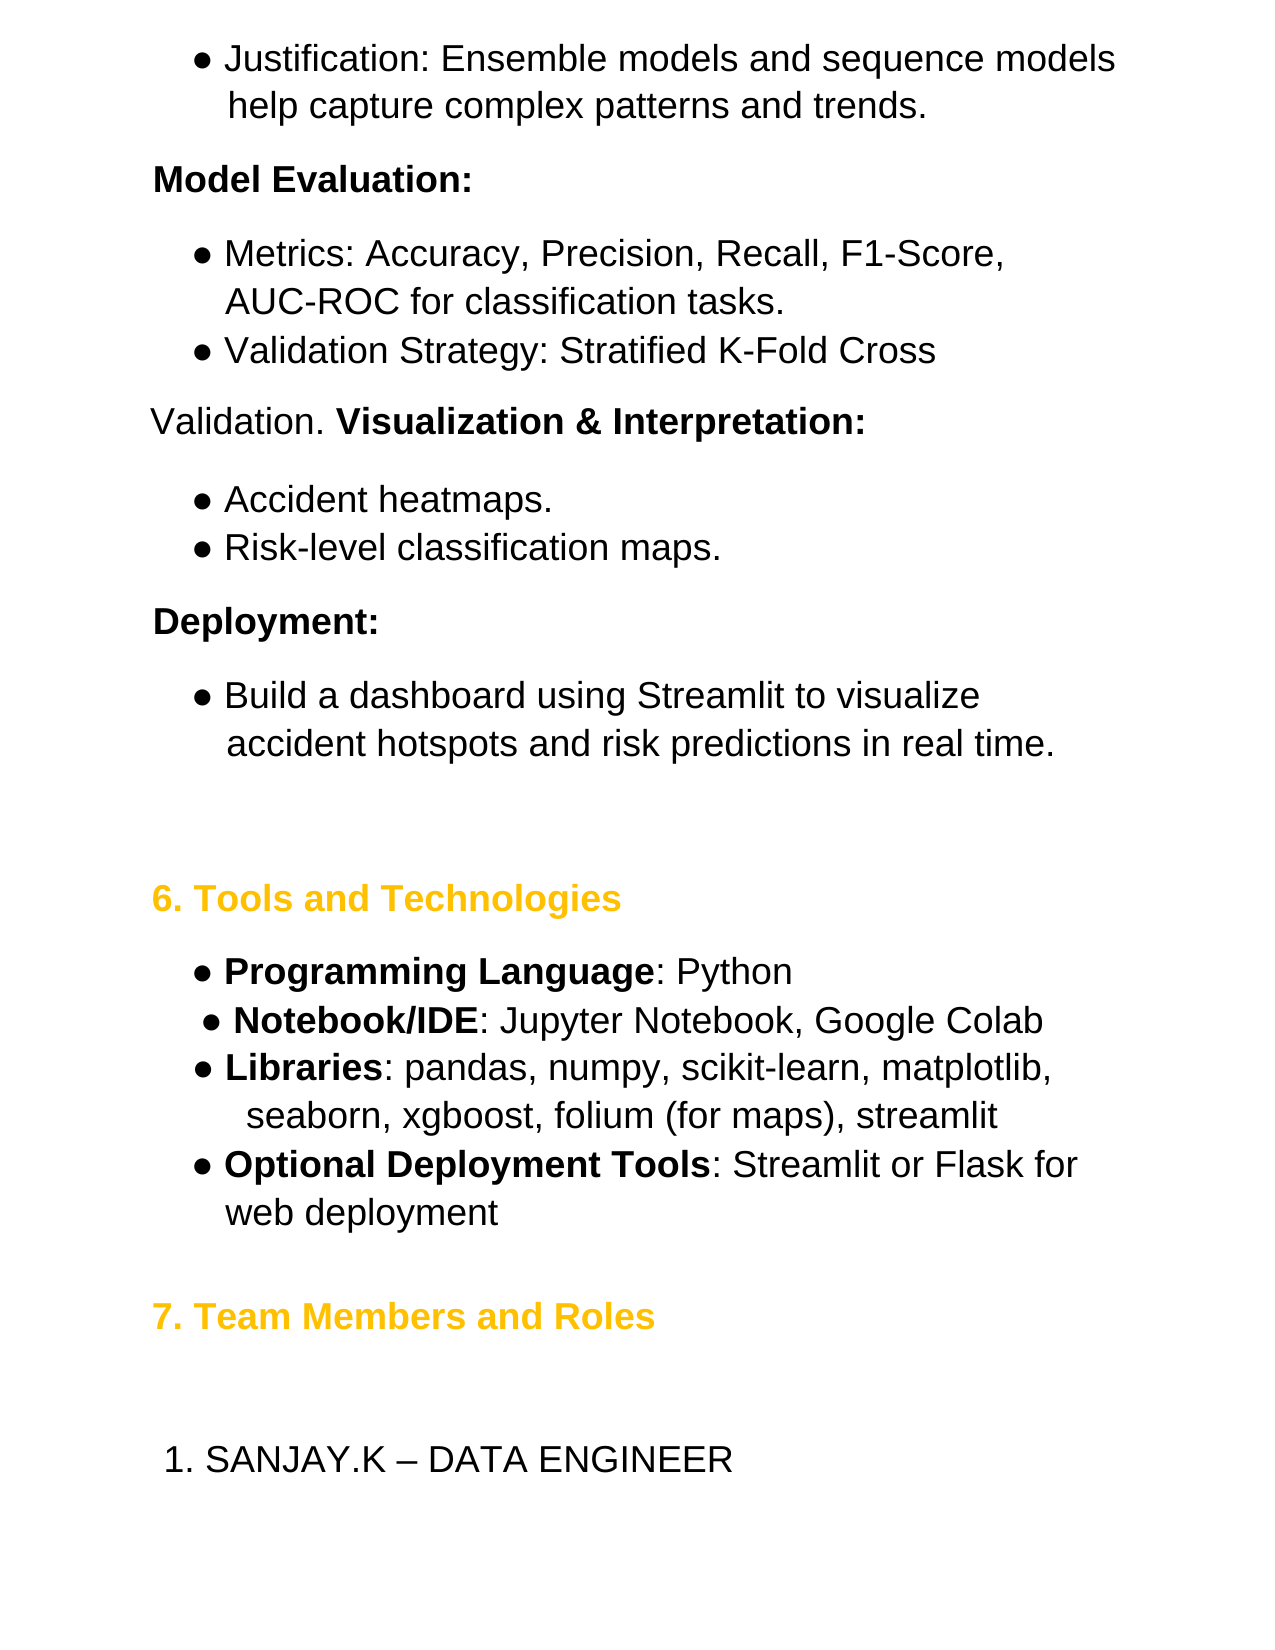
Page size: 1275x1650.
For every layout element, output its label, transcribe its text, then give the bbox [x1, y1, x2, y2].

text 1. SANJAY.K – DATA ENGINEER [163, 1437, 1200, 1480]
picture [397, 1337, 943, 1410]
text ● Build a dashboard using Streamlit to visualize accident hotspots and risk predictions in real time. [191, 673, 1058, 764]
text 6. Tools and Technologies [152, 876, 1200, 919]
text ● Programming Language: Python [191, 949, 1200, 992]
text ● Accident heatmaps. [191, 477, 1200, 520]
text ● Optional Deployment Tools: Streamlit or Flask for web deployment [191, 1142, 1081, 1233]
text Model Evaluation: [153, 158, 1200, 201]
text Deployment: [153, 599, 1200, 643]
text ● Notebook/IDE: Jupyter Notebook, Google Colab ● Libraries: pandas, numpy, scikit-learn, matplotlib, seaborn, xgboost, folium (for maps), streamlit [191, 998, 1053, 1136]
text ● Metrics: Accuracy, Precision, Recall, F1-Score, AUC-ROC for classification tasks. [191, 232, 1007, 322]
text ● Justification: Ensemble models and sequence models help capture complex patterns and trends. [191, 36, 1123, 126]
text ● Risk-level classification maps. [191, 526, 1200, 569]
text 7. Team Members and Roles [152, 1294, 1200, 1338]
text ● Validation Strategy: Stratified K-Fold Cross Validation. Visualization & Interpretation: [150, 328, 1121, 443]
